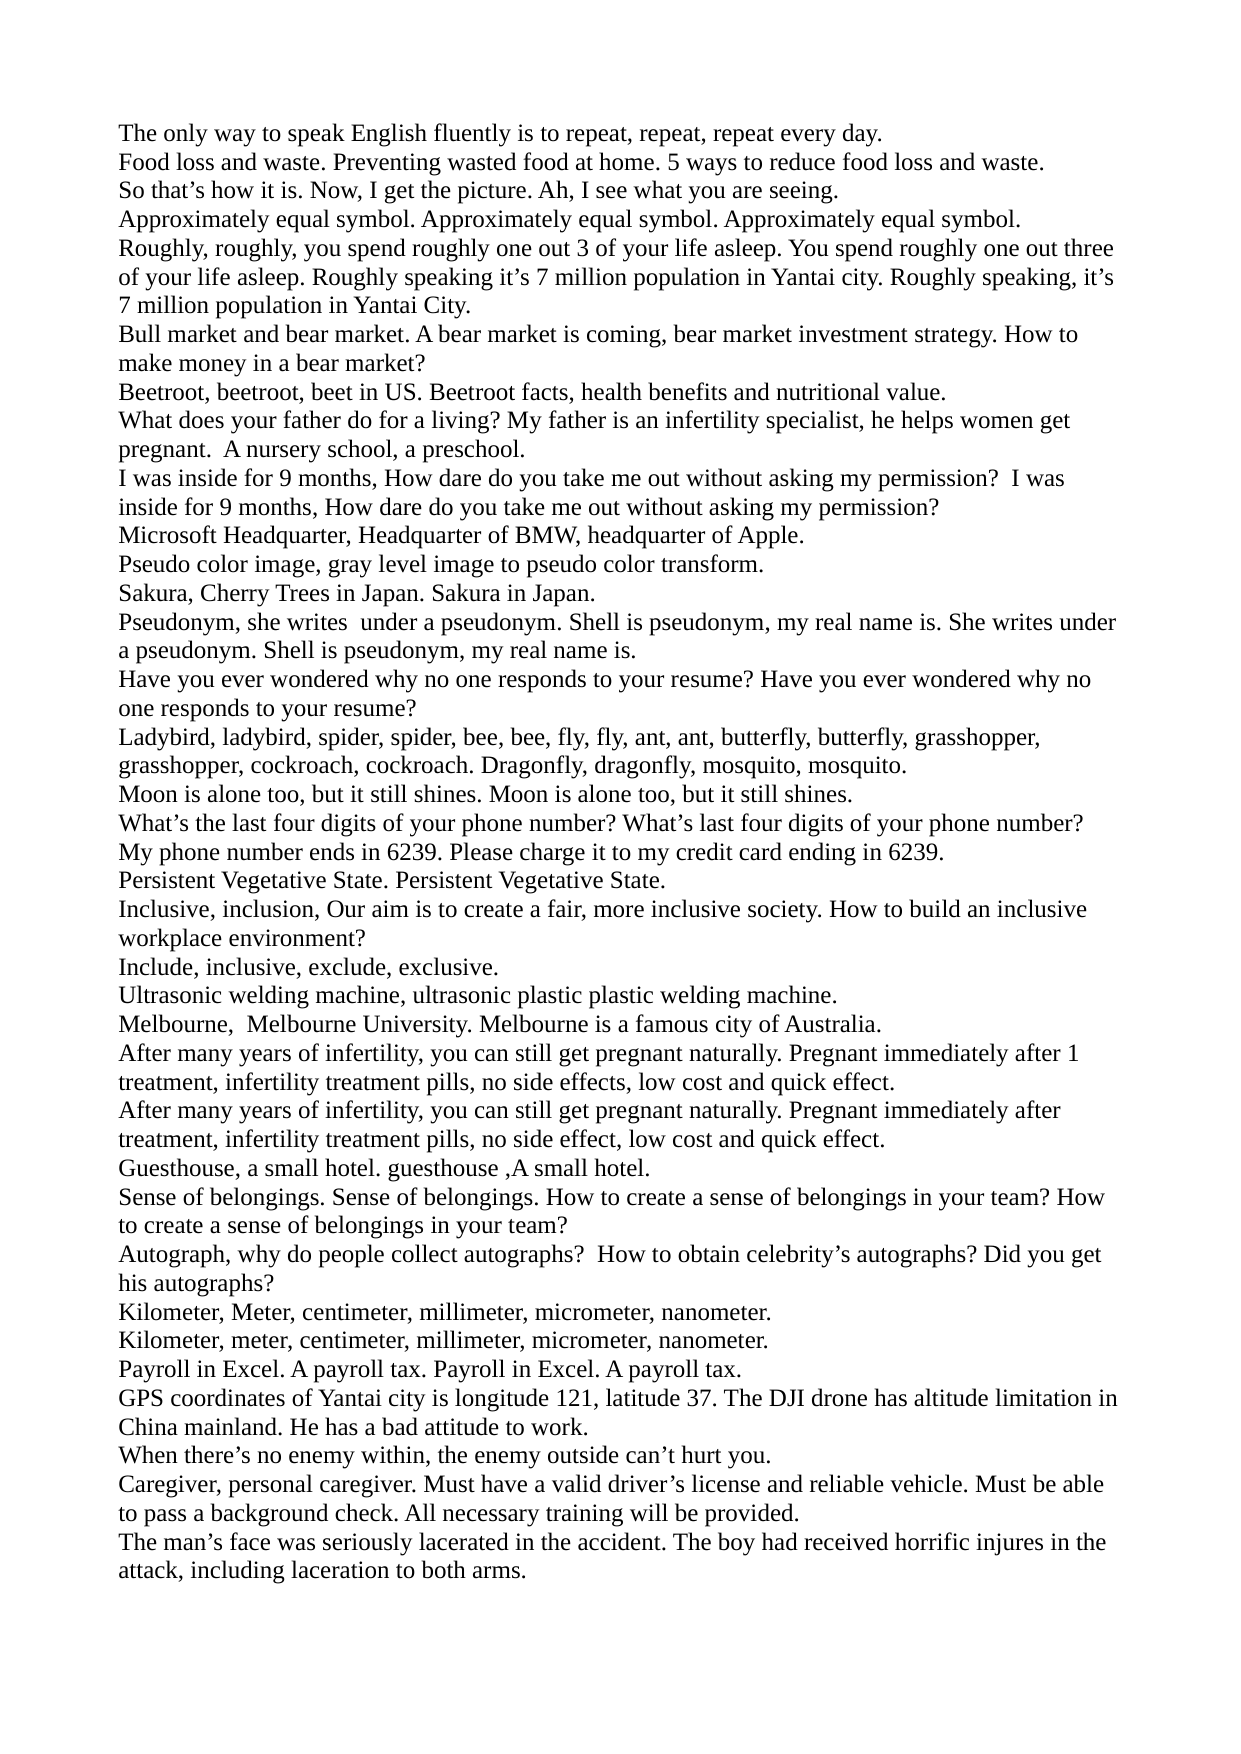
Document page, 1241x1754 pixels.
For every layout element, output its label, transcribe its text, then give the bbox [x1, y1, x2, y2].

text Include, inclusive, exclude, exclusive. [118, 952, 1122, 981]
text Inclusive, inclusion, Our aim is to create a fair, more inclusive society. How to build an inclusive workplace environment? [118, 894, 1122, 952]
text The only way to speak English fluently is to repeat, repeat, repeat every day. [118, 118, 1122, 147]
text Kilometer, Meter, centimeter, millimeter, micrometer, nanometer. [118, 1297, 1122, 1326]
text What does your father do for a living? My father is an infertility specialist, he helps women get pregnant. A nursery school, a preschool. [118, 406, 1122, 463]
text Bull market and bear market. A bear market is coming, bear market investment strategy. How to make money in a bear market? [118, 319, 1122, 377]
text I was inside for 9 months, How dare do you take me out without asking my permission? I was inside for 9 months, How dare do you take me out without asking my permission? [118, 463, 1122, 521]
text Ladybird, ladybird, spider, spider, bee, bee, fly, fly, ant, ant, butterfly, butterfly, grasshopper, grasshopper, cockroach, cockroach. Dragonfly, dragonfly, mosquito, mosquito. [118, 722, 1122, 779]
text Sense of belongings. Sense of belongings. How to create a sense of belongings in your team? How to create a sense of belongings in your team? [118, 1182, 1122, 1239]
text After many years of infertility, you can still get pregnant naturally. Pregnant immediately after 1 treatment, infertility treatment pills, no side effects, low cost and quick effect. [118, 1038, 1122, 1096]
text Food loss and waste. Preventing wasted food at home. 5 ways to reduce food loss and waste. [118, 147, 1122, 176]
text When there’s no enemy within, the enemy outside can’t hurt you. [118, 1441, 1122, 1469]
text Sakura, Cherry Trees in Japan. Sakura in Japan. [118, 578, 1122, 607]
text My phone number ends in 6239. Please charge it to my credit card ending in 6239. [118, 837, 1122, 866]
text Kilometer, meter, centimeter, millimeter, micrometer, nanometer. [118, 1326, 1122, 1354]
text Pseudonym, she writes under a pseudonym. Shell is pseudonym, my real name is. She writes under a pseudonym. Shell is pseudonym, my real name is. [118, 607, 1122, 664]
text Approximately equal symbol. Approximately equal symbol. Approximately equal symbol. [118, 204, 1122, 233]
text Persistent Vegetative State. Persistent Vegetative State. [118, 866, 1122, 894]
text Have you ever wondered why no one responds to your resume? Have you ever wondered why no one responds to your resume? [118, 664, 1122, 722]
text Moon is alone too, but it still shines. Moon is alone too, but it still shines. [118, 779, 1122, 808]
text So that’s how it is. Now, I get the picture. Ah, I see what you are seeing. [118, 176, 1122, 204]
text Microsoft Headquarter, Headquarter of BMW, headquarter of Apple. [118, 521, 1122, 549]
text What’s the last four digits of your phone number? What’s last four digits of your phone number? [118, 808, 1122, 837]
text Caregiver, personal caregiver. Must have a valid driver’s license and reliable vehicle. Must be able to pass a background check. All necessary training will be provided. [118, 1469, 1122, 1527]
text Pseudo color image, gray level image to pseudo color transform. [118, 549, 1122, 578]
text Payroll in Excel. A payroll tax. Payroll in Excel. A payroll tax. [118, 1354, 1122, 1383]
text Autograph, why do people collect autographs? How to obtain celebrity’s autographs? Did you get his autographs? [118, 1239, 1122, 1297]
text GPS coordinates of Yantai city is longitude 121, latitude 37. The DJI drone has altitude limitation in China mainland. He has a bad attitude to work. [118, 1383, 1122, 1441]
text Melbourne, Melbourne University. Melbourne is a famous city of Australia. [118, 1009, 1122, 1038]
text Guesthouse, a small hotel. guesthouse ,A small hotel. [118, 1153, 1122, 1182]
text Beetroot, beetroot, beet in US. Beetroot facts, health benefits and nutritional value. [118, 377, 1122, 406]
text After many years of infertility, you can still get pregnant naturally. Pregnant immediately after treatment, infertility treatment pills, no side effect, low cost and quick effect. [118, 1096, 1122, 1153]
text Ultrasonic welding machine, ultrasonic plastic plastic welding machine. [118, 981, 1122, 1009]
text The man’s face was seriously lacerated in the accident. The boy had received horrific injures in the attack, including laceration to both arms. [118, 1527, 1122, 1584]
text Roughly, roughly, you spend roughly one out 3 of your life asleep. You spend roughly one out three of your life asleep. Roughly speaking it’s 7 million population in Yantai city. Roughly speaking, it’s 7 million population in Yantai City. [118, 233, 1122, 319]
